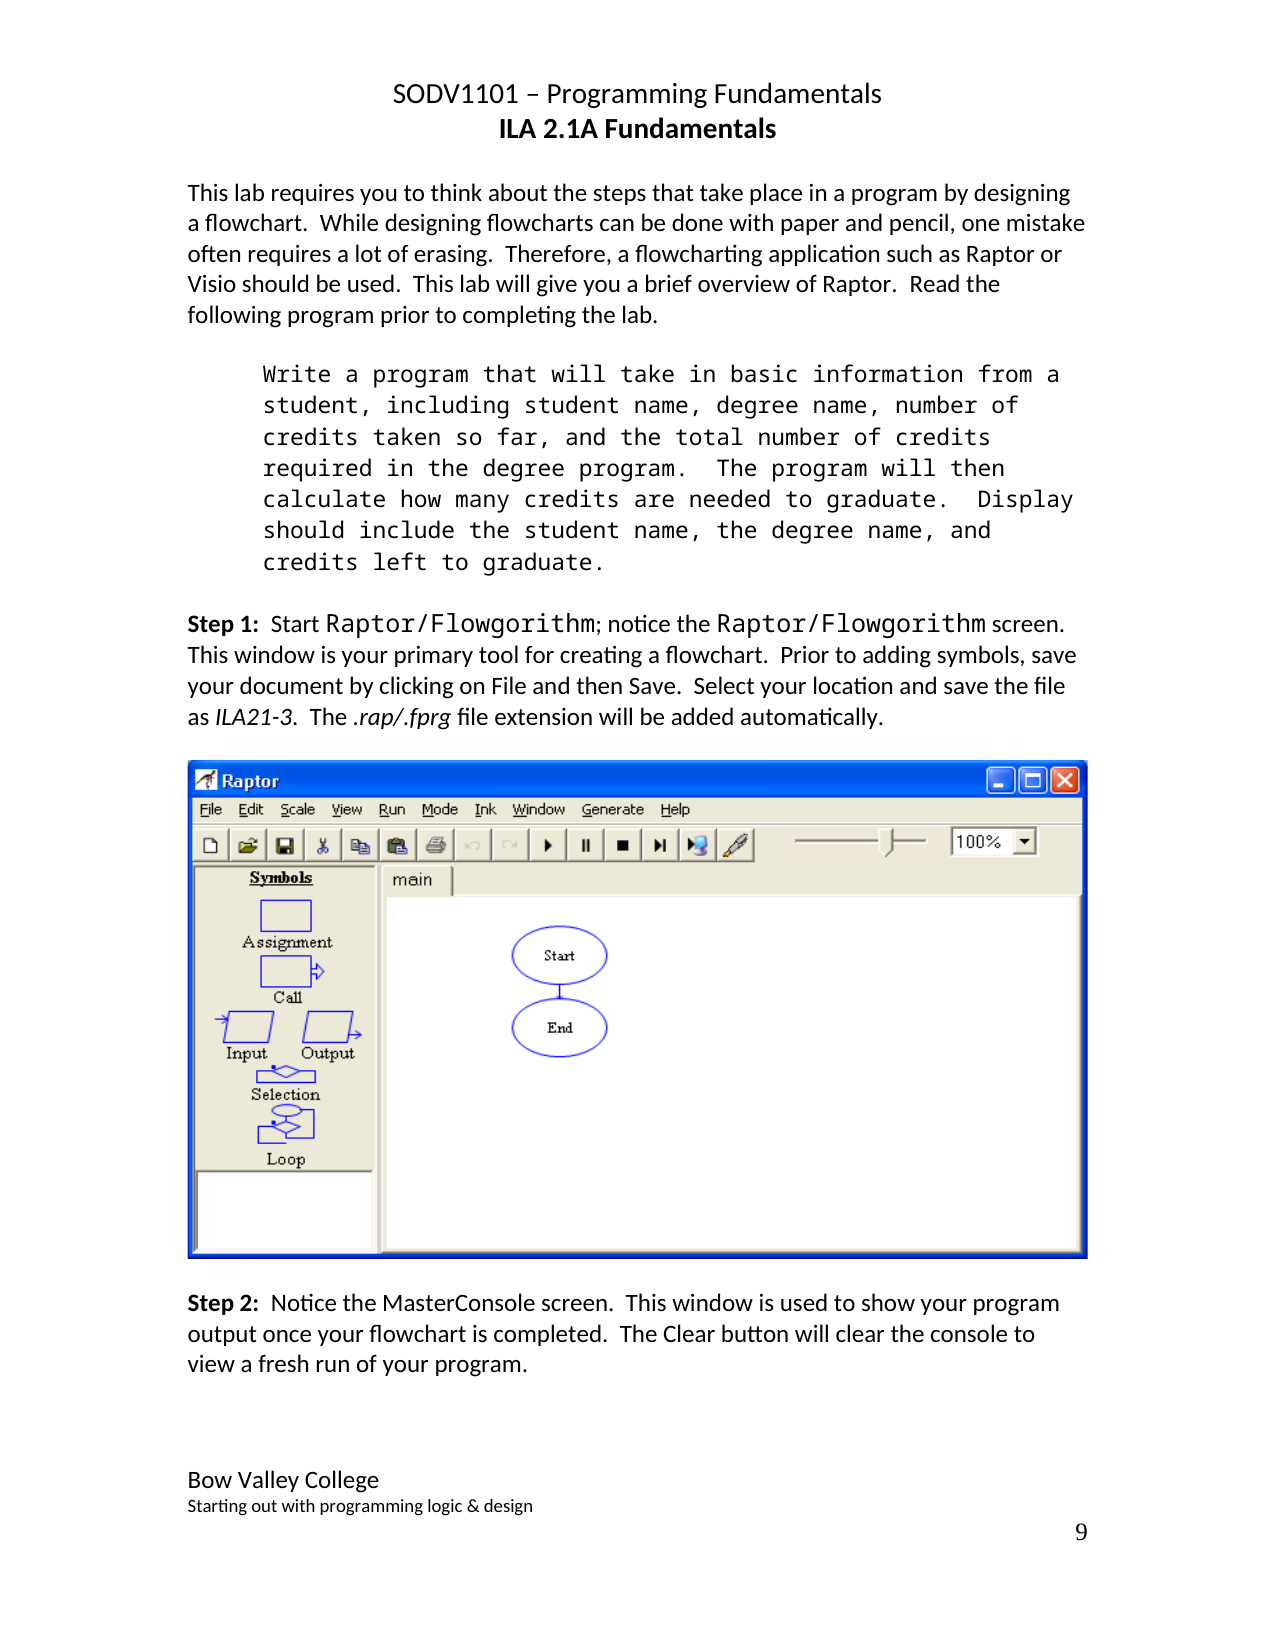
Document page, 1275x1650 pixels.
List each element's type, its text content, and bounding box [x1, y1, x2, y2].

text Step 2: Notice the MasterConsole screen. This window is used to show your program output once your flowchart is completed. The Clear button will clear the console to view a fresh run of your program. [187, 1288, 1087, 1379]
text Write a program that will take in basic information from a student, including student name, degree name, number of credits taken so far, and the total number of credits required in the degree program. The program will then calculate how many credits are needed to graduate. Display should include the student name, the degree name, and credits left to graduate. [262, 358, 1087, 577]
text Step 1: Start Raptor/Flowgorithm; notice the Raptor/Flowgorithm screen. This window is your primary tool for creating a flowchart. Prior to adding symbols, save your document by clicking on File and then Save. Select your location and save the file as ILA21-3. The .rap/.fprg file extension will be added automatically. [187, 606, 1087, 731]
text This lab requires you to think about the steps that take place in a program by designing a flowchart. While designing flowcharts can be done with paper and pencil, one mistake often requires a lot of erasing. Therefore, a flowcharting application such as Raptor or Visio should be used. This lab will give you a brief overview of Raptor. Read the following program prior to completing the lab. [187, 177, 1087, 329]
picture [187, 760, 1088, 1259]
